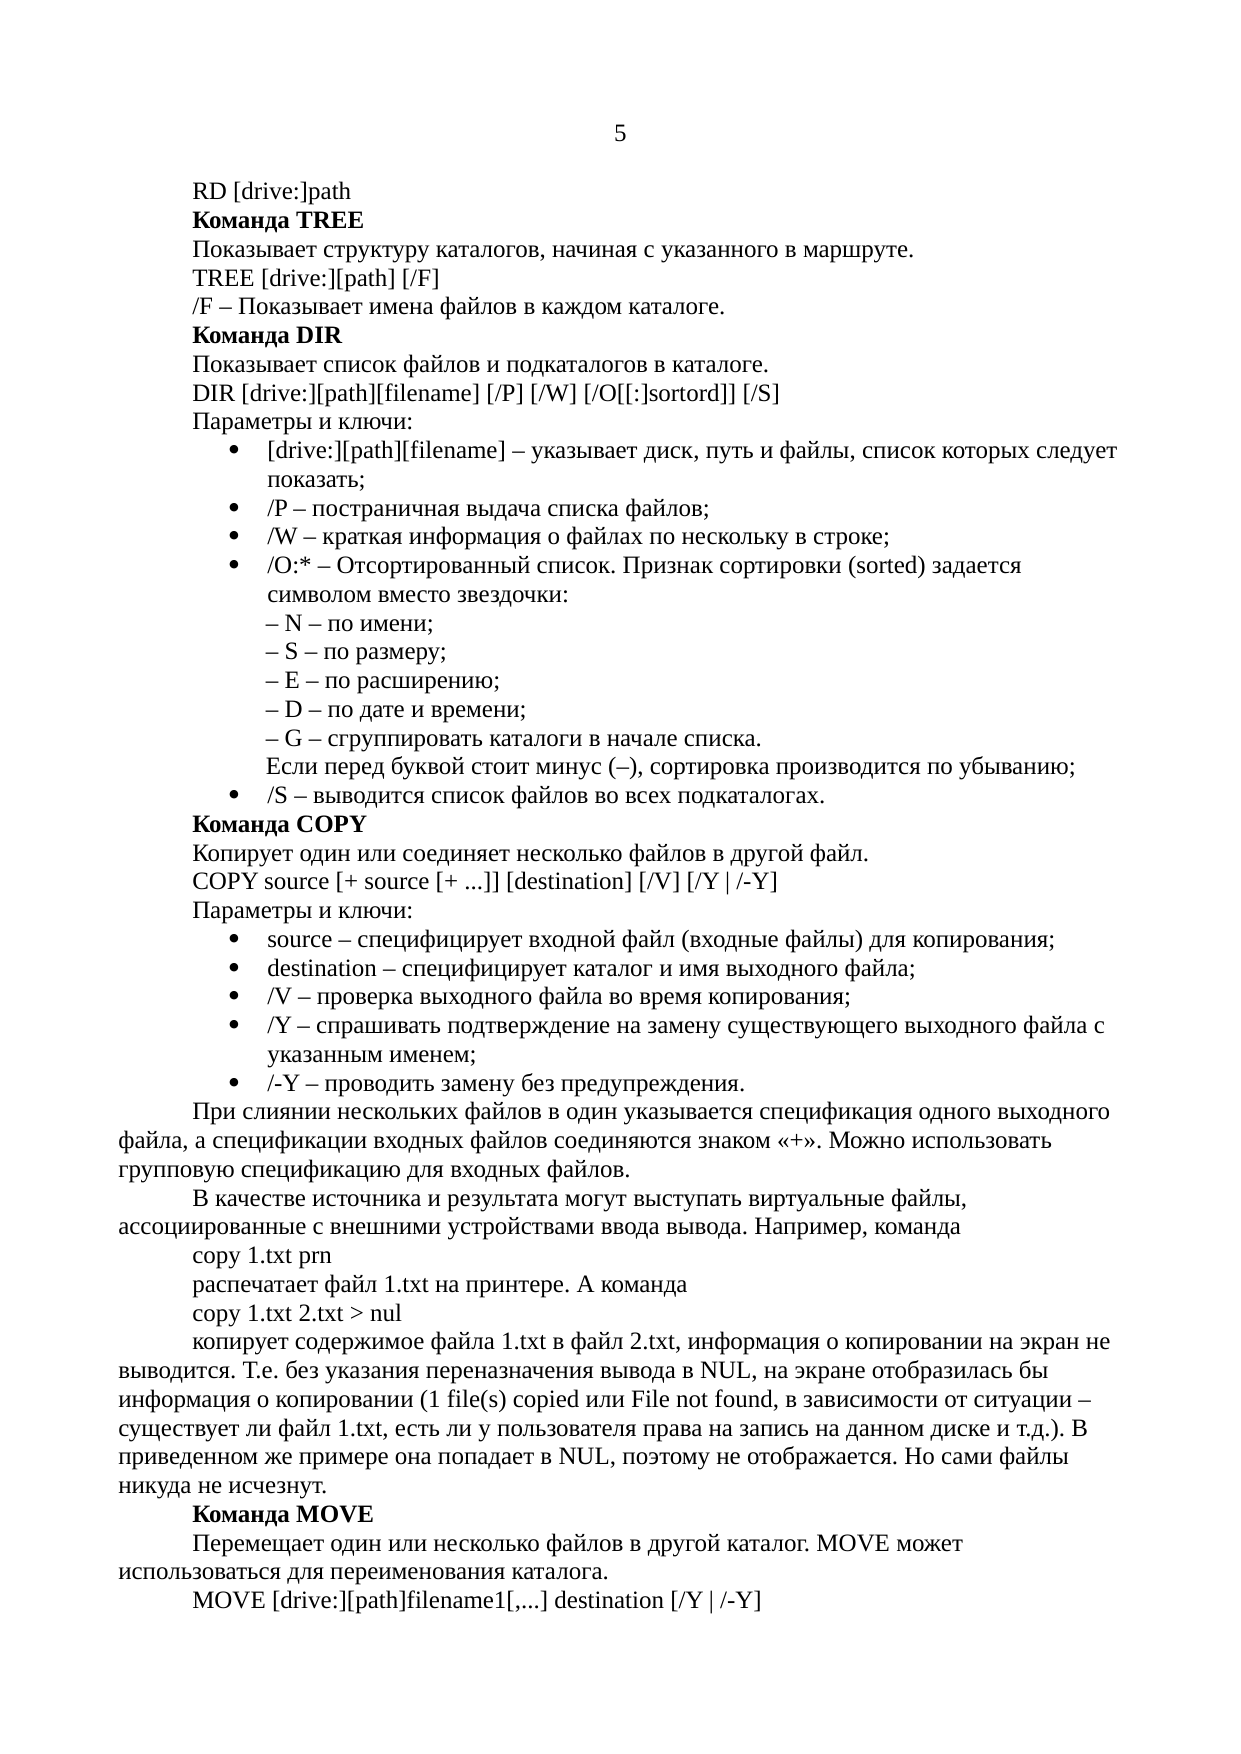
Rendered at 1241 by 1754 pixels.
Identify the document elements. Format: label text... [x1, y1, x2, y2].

text Показывает список файлов и подкаталогов в каталоге. [118, 349, 1122, 378]
list destination – специфицирует каталог и имя выходного файла; [229, 953, 1122, 981]
text /F – Показывает имена файлов в каждом каталоге. [118, 291, 1122, 320]
text распечатает файл 1.txt на принтере. А команда [118, 1269, 1122, 1298]
text – S – по размеру; [266, 636, 1122, 665]
text COPY source [+ source [+ ...]] [destination] [/V] [/Y | /-Y] [118, 866, 1122, 895]
text DIR [drive:][path][filename] [/P] [/W] [/O[[:]sortord]] [/S] [118, 378, 1122, 406]
text TREE [drive:][path] [/F] [118, 263, 1122, 291]
list source – специфицирует входной файл (входные файлы) для копирования; [229, 924, 1122, 953]
text – D – по дате и времени; [266, 694, 1122, 723]
text MOVE [drive:][path]filename1[,...] destination [/Y | /-Y] [118, 1585, 1122, 1614]
text copy 1.txt prn [118, 1240, 1122, 1269]
list /O:* – Отсортированный список. Признак сортировки (sorted) задается символом вместо звездочки: [229, 550, 1122, 608]
list /V – проверка выходного файла во время копирования; [229, 981, 1122, 1010]
text copy 1.txt 2.txt > nul [118, 1298, 1122, 1326]
list [drive:][path][filename] – указывает диск, путь и файлы, список которых следует показать; [229, 435, 1122, 493]
text Команда COPY [118, 809, 1122, 838]
text Если перед буквой стоит минус (–), сортировка производится по убыванию; [192, 751, 1122, 780]
list /P – постраничная выдача списка файлов; [229, 493, 1122, 521]
list /S – выводится список файлов во всех подкаталогах. [229, 780, 1122, 809]
text При слиянии нескольких файлов в один указывается спецификация одного выходного файла, а спецификации входных файлов соединяются знаком «+». Можно использовать групповую спецификацию для входных файлов. [118, 1096, 1122, 1183]
text Команда TREE [118, 205, 1122, 234]
text Параметры и ключи: [118, 406, 1122, 435]
text Перемещает один или несколько файлов в другой каталог. MOVE может использоваться для переименования каталога. [118, 1528, 1122, 1585]
text копирует содержимое файла 1.txt в файл 2.txt, информация о копировании на экран не выводится. Т.е. без указания переназначения вывода в NUL, на экране отобразилась бы информация о копировании (1 file(s) copied или File not found, в зависимости от ситуации – существует ли файл 1.txt, есть ли у пользователя права на запись на данном диске и т.д.). В приведенном же примере она попадает в NUL, поэтому не отображается. Но сами файлы никуда не исчезнут. [118, 1326, 1122, 1499]
text В качестве источника и результата могут выступать виртуальные файлы, ассоциированные с внешними устройствами ввода вывода. Например, команда [118, 1183, 1122, 1240]
text Показывает структуру каталогов, начиная с указанного в маршруте. [118, 234, 1122, 263]
text – N – по имени; [266, 608, 1122, 636]
text Команда DIR [118, 320, 1122, 349]
text – E – по расширению; [266, 665, 1122, 694]
list /Y – спрашивать подтверждение на замену существующего выходного файла с указанным именем; [229, 1010, 1122, 1068]
list /-Y – проводить замену без предупреждения. [229, 1068, 1122, 1096]
text Команда MOVE [118, 1499, 1122, 1528]
text Параметры и ключи: [118, 895, 1122, 924]
text Копирует один или соединяет несколько файлов в другой файл. [118, 838, 1122, 866]
list /W – краткая информация о файлах по нескольку в строке; [229, 521, 1122, 550]
text – G – сгруппировать каталоги в начале списка. [266, 723, 1122, 751]
text RD [drive:]path [118, 176, 1122, 205]
